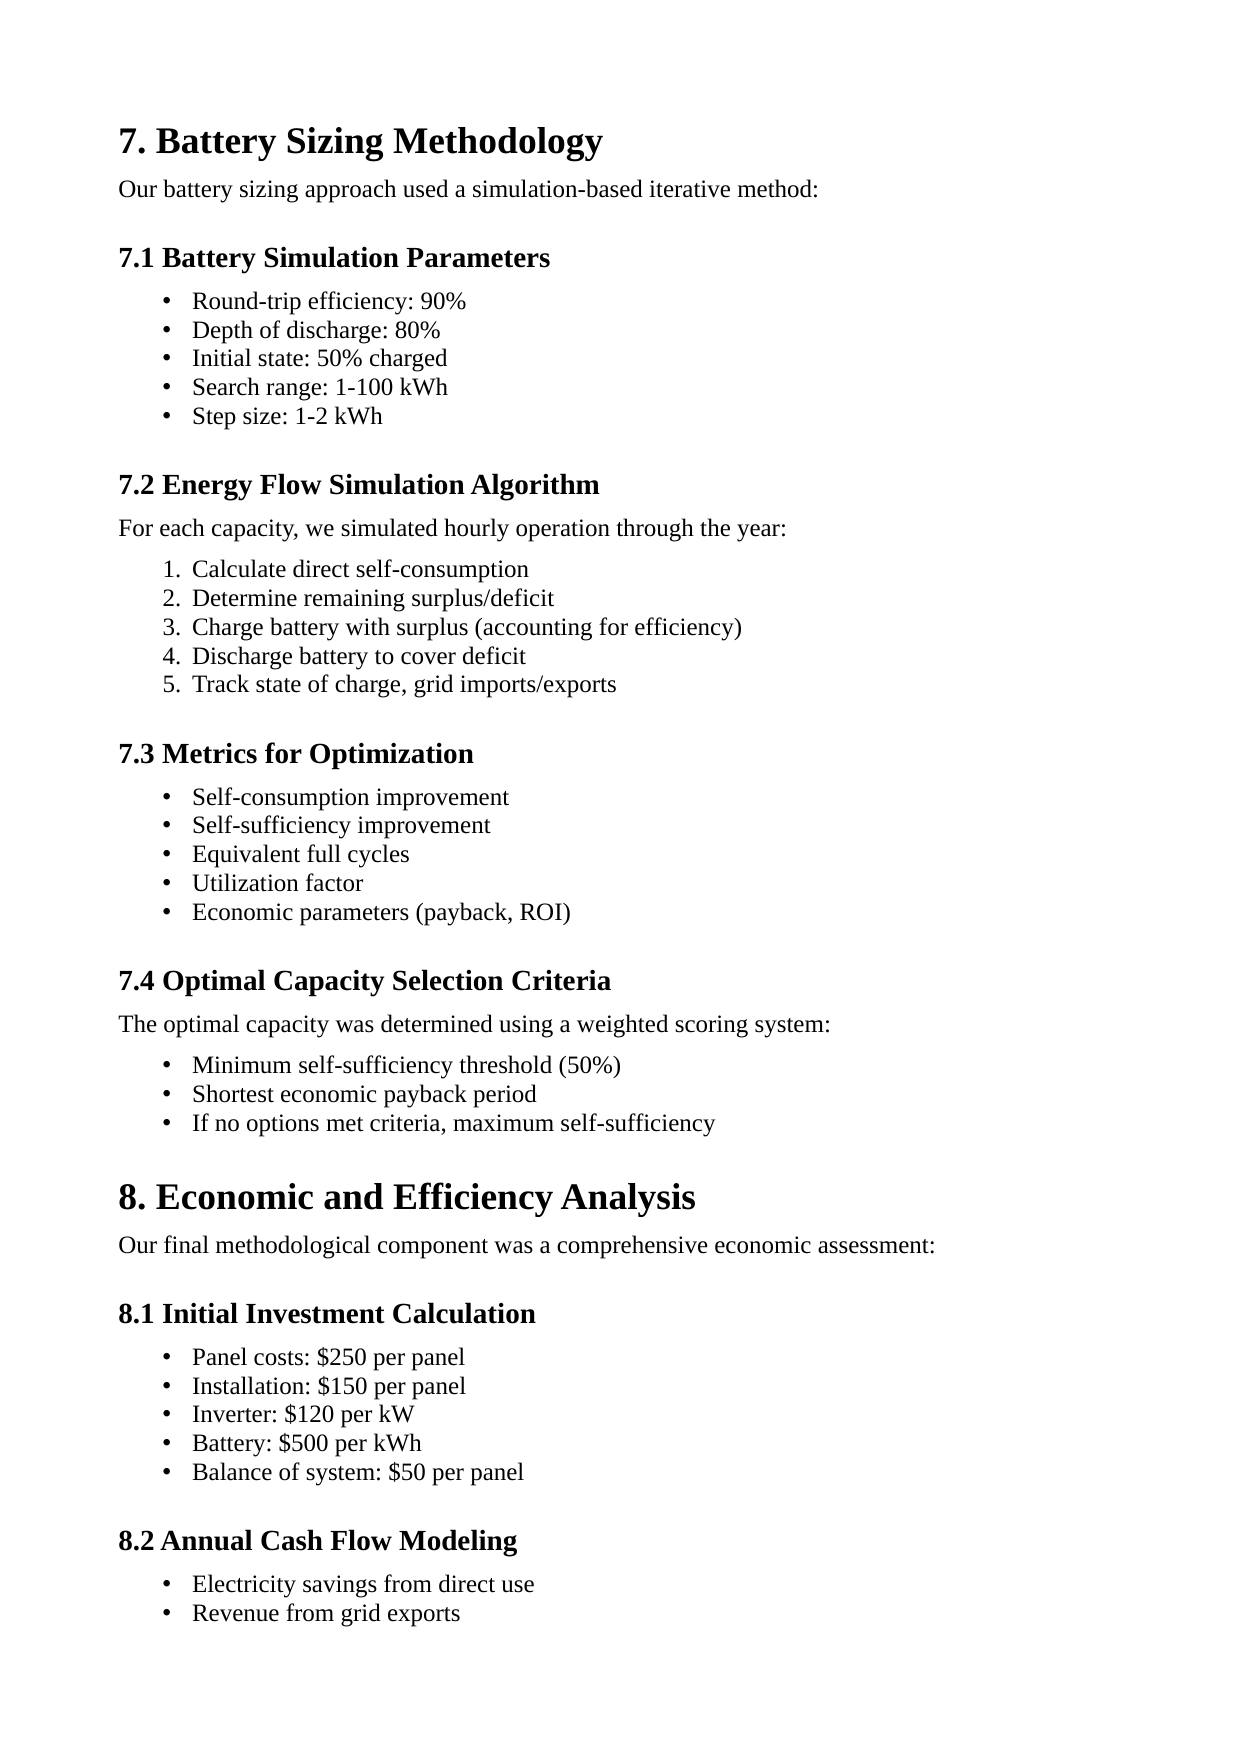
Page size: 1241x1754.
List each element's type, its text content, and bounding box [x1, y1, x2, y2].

list Shortest economic payback period [162, 1079, 1122, 1108]
list Determine remaining surplus/deficit [162, 583, 1122, 612]
list Installation: $150 per panel [162, 1371, 1122, 1399]
list Search range: 1-100 kWh [162, 372, 1122, 401]
list Panel costs: $250 per panel [162, 1342, 1122, 1371]
list Calculate direct self-consumption [162, 554, 1122, 583]
subtitle 8.2 Annual Cash Flow Modeling [118, 1523, 1122, 1557]
subtitle 7. Battery Sizing Methodology [118, 118, 1122, 161]
list Electricity savings from direct use [162, 1569, 1122, 1598]
list Battery: $500 per kWh [162, 1428, 1122, 1457]
list Initial state: 50% charged [162, 343, 1122, 372]
list Inverter: $120 per kW [162, 1399, 1122, 1428]
list Depth of discharge: 80% [162, 315, 1122, 343]
list Utilization factor [162, 868, 1122, 897]
list Equivalent full cycles [162, 839, 1122, 868]
list Track state of charge, grid imports/exports [162, 669, 1122, 698]
list Discharge battery to cover deficit [162, 641, 1122, 669]
subtitle 7.3 Metrics for Optimization [118, 736, 1122, 769]
list Round-trip efficiency: 90% [162, 286, 1122, 315]
list Self-consumption improvement [162, 782, 1122, 811]
list Charge battery with surplus (accounting for efficiency) [162, 612, 1122, 641]
list Balance of system: $50 per panel [162, 1457, 1122, 1486]
subtitle 8.1 Initial Investment Calculation [118, 1296, 1122, 1329]
text For each capacity, we simulated hourly operation through the year: [118, 513, 1122, 542]
text Our battery sizing approach used a simulation-based iterative method: [118, 174, 1122, 202]
list Minimum self-sufficiency threshold (50%) [162, 1050, 1122, 1079]
text Our final methodological component was a comprehensive economic assessment: [118, 1230, 1122, 1258]
subtitle 7.4 Optimal Capacity Selection Criteria [118, 963, 1122, 997]
list Step size: 1-2 kWh [162, 401, 1122, 430]
list Self-sufficiency improvement [162, 811, 1122, 839]
list Economic parameters (payback, ROI) [162, 897, 1122, 926]
list If no options met criteria, maximum self-sufficiency [162, 1108, 1122, 1137]
list Revenue from grid exports [162, 1598, 1122, 1627]
subtitle 7.1 Battery Simulation Parameters [118, 240, 1122, 273]
subtitle 7.2 Energy Flow Simulation Algorithm [118, 467, 1122, 501]
text The optimal capacity was determined using a weighted scoring system: [118, 1009, 1122, 1038]
subtitle 8. Economic and Efficiency Analysis [118, 1174, 1122, 1217]
